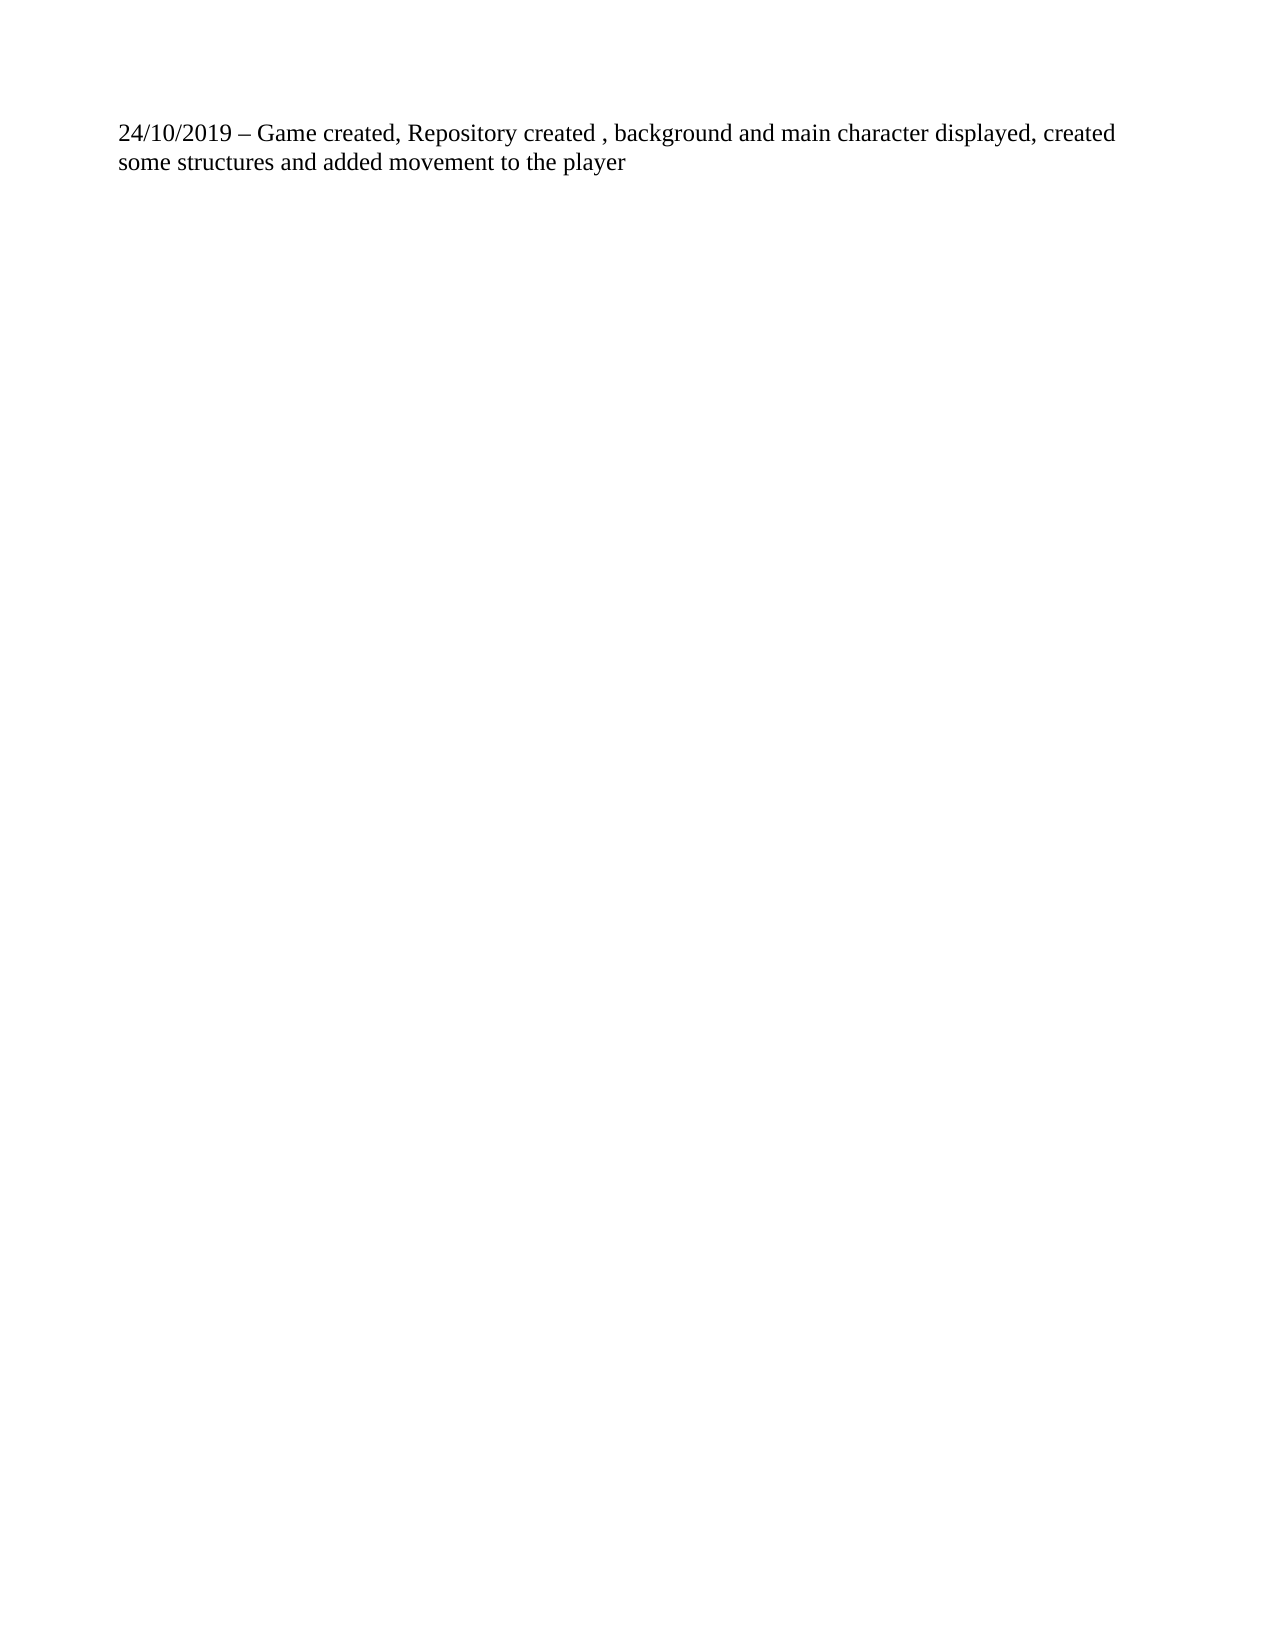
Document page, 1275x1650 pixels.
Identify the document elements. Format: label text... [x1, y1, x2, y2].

text 24/10/2019 – Game created, Repository created , background and main character displayed, created some structures and added movement to the player [118, 118, 1157, 176]
